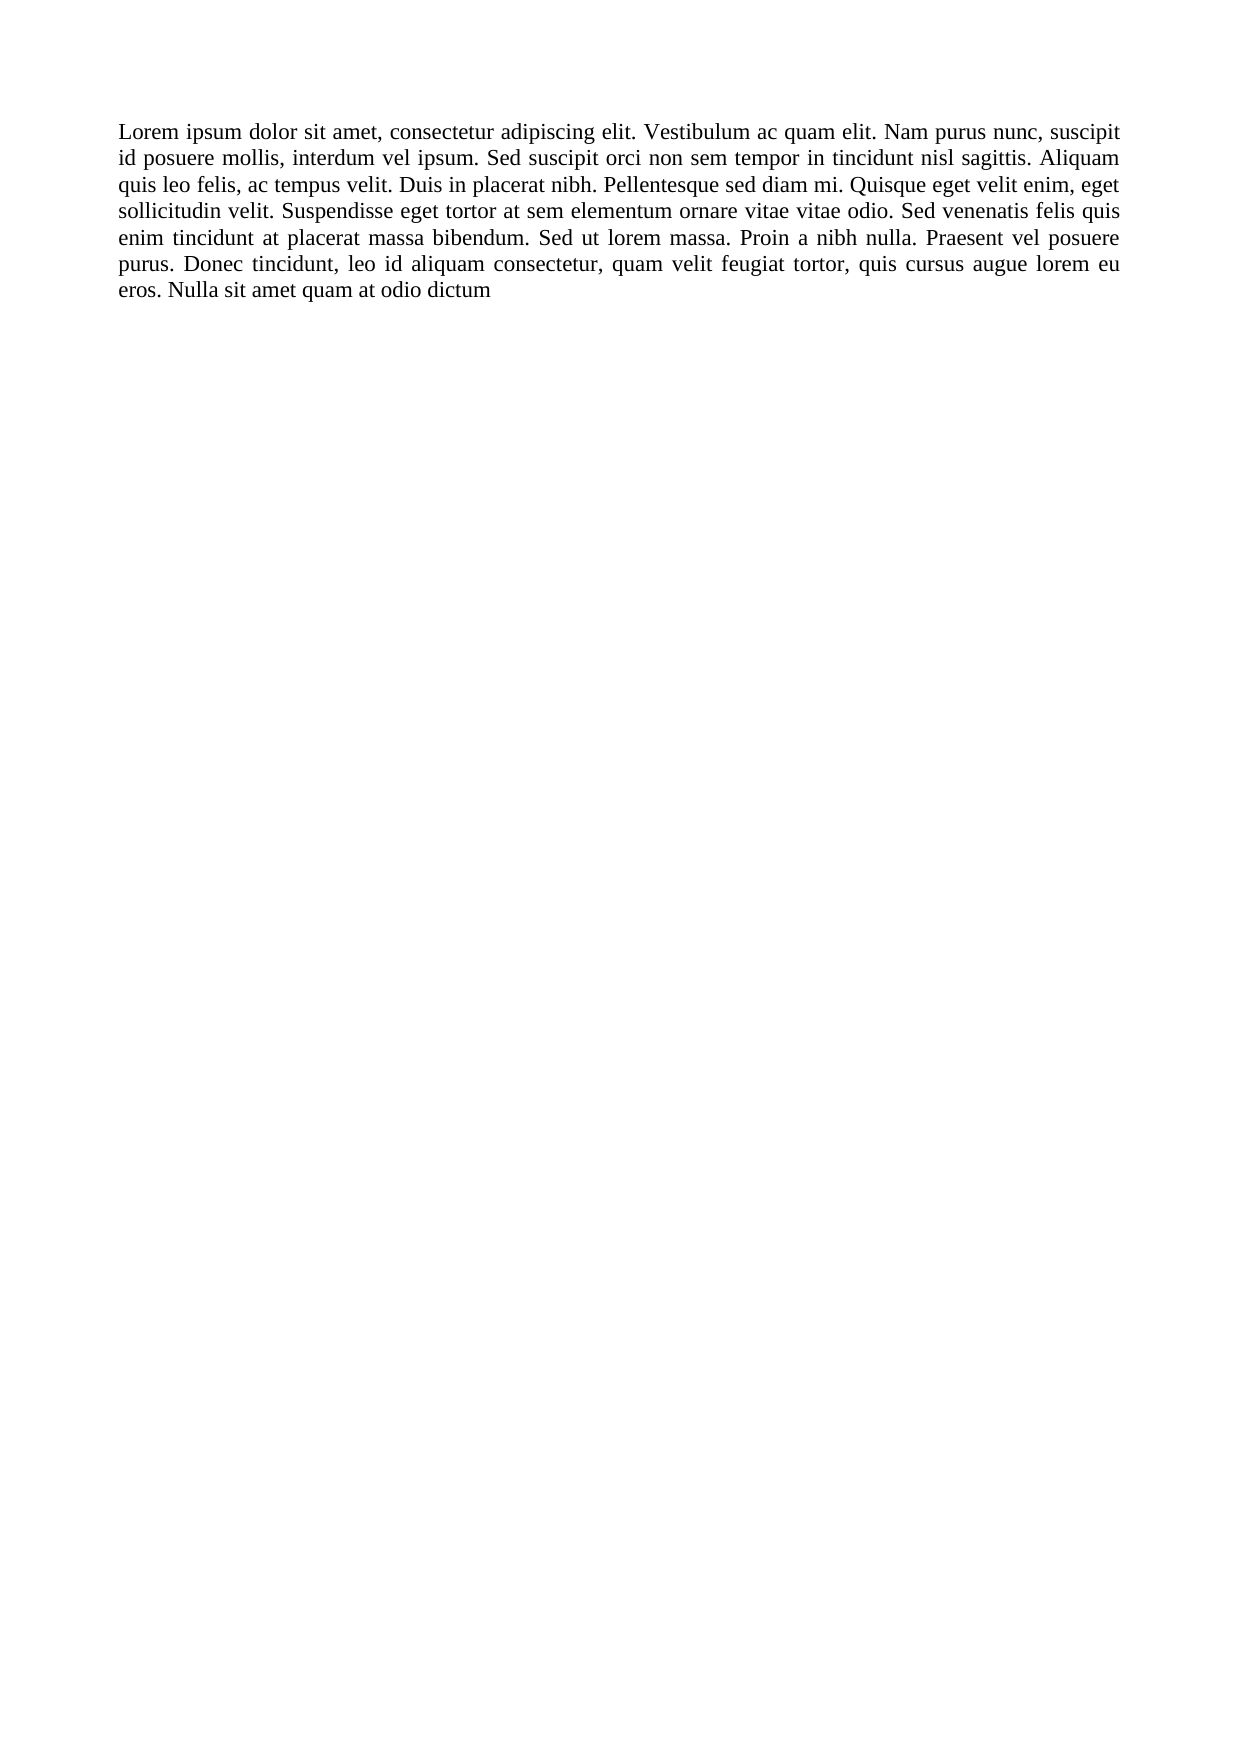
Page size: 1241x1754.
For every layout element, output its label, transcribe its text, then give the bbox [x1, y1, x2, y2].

text Lorem ipsum dolor sit amet, consectetur adipiscing elit. Vestibulum ac quam elit. Nam purus nunc, suscipit id posuere mollis, interdum vel ipsum. Sed suscipit orci non sem tempor in tincidunt nisl sagittis. Aliquam quis leo felis, ac tempus velit. Duis in placerat nibh. Pellentesque sed diam mi. Quisque eget velit enim, eget sollicitudin velit. Suspendisse eget tortor at sem elementum ornare vitae vitae odio. Sed venenatis felis quis enim tincidunt at placerat massa bibendum. Sed ut lorem massa. Proin a nibh nulla. Praesent vel posuere purus. Donec tincidunt, leo id aliquam consectetur, quam velit feugiat tortor, quis cursus augue lorem eu eros. Nulla sit amet quam at odio dictum [118, 118, 1122, 303]
